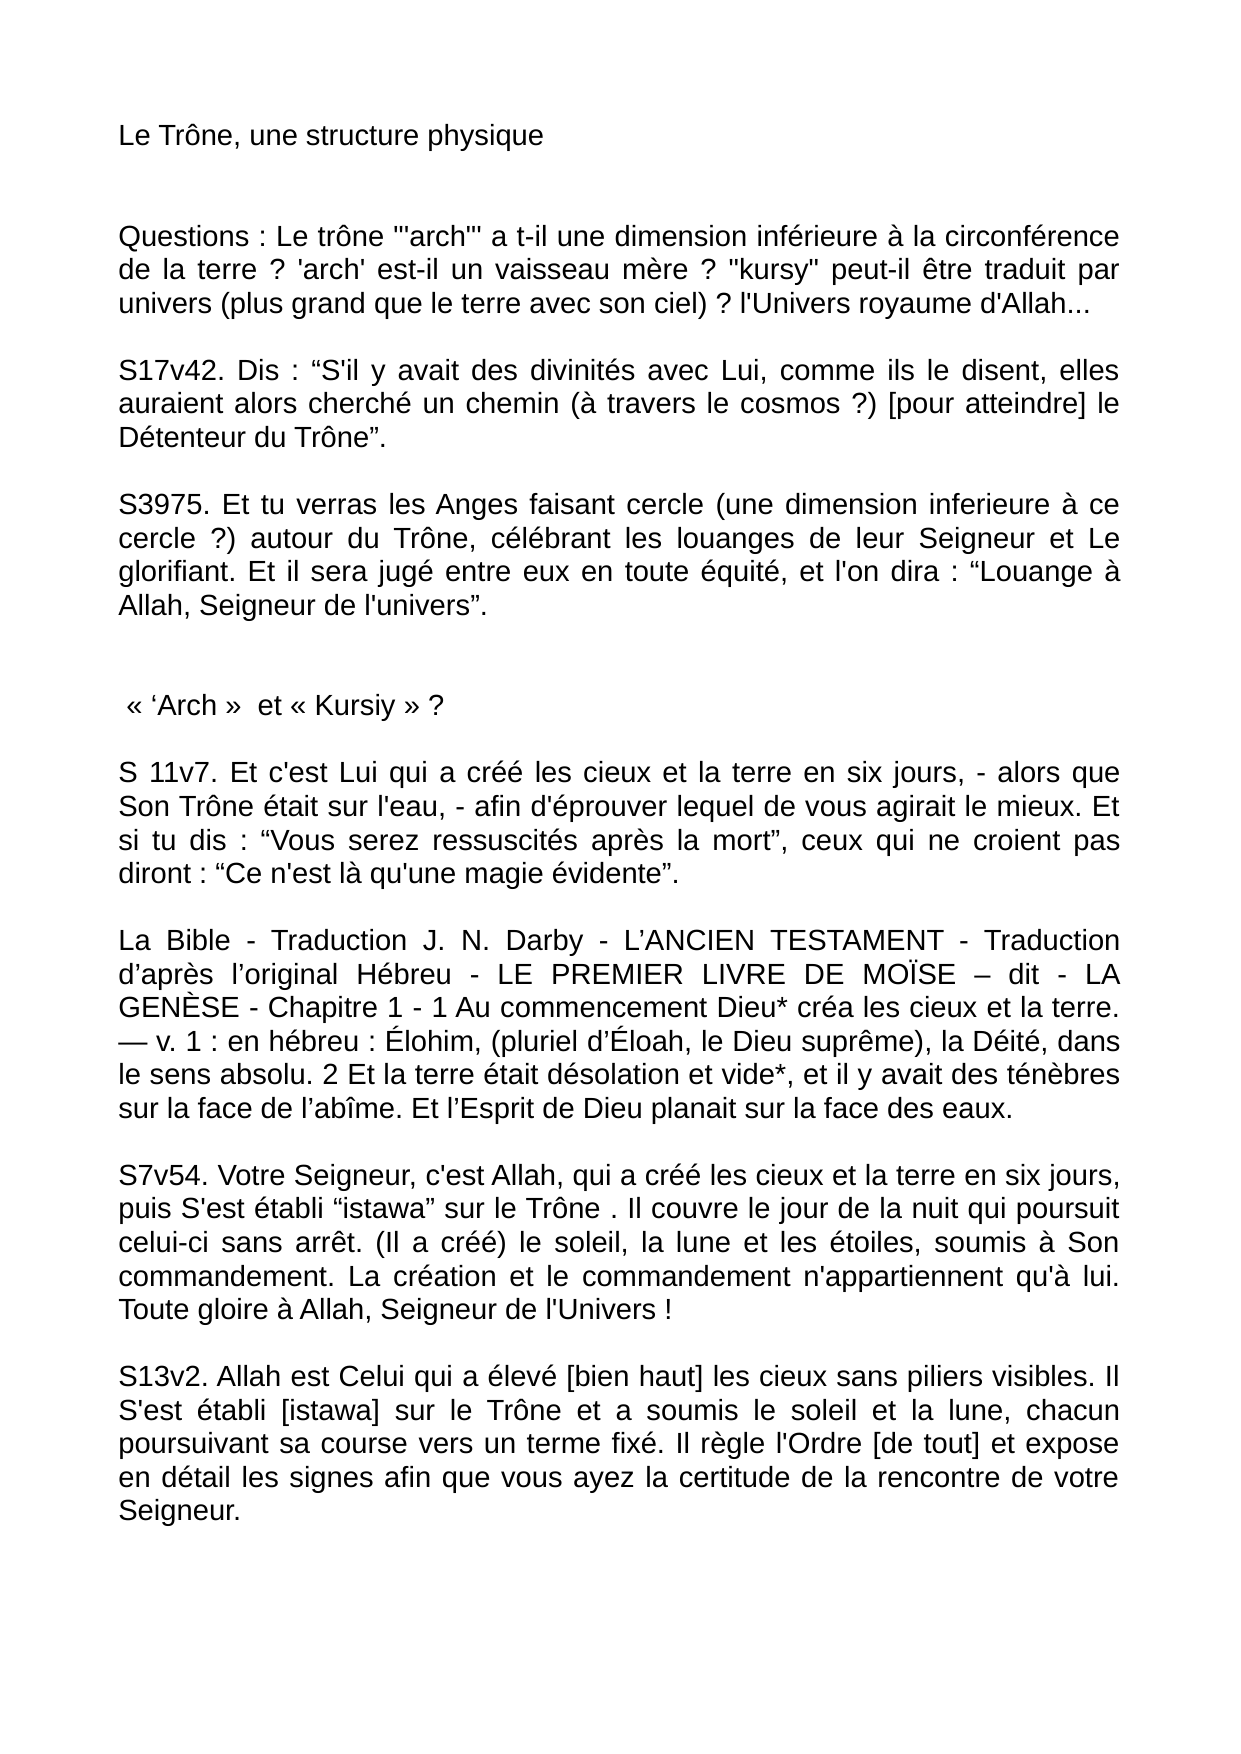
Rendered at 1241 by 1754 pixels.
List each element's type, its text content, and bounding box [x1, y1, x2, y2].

text « ‘Arch » et « Kursiy » ? [118, 688, 1122, 722]
text Questions : Le trône "'arch"' a t-il une dimension inférieure à la circonférence de la terre ? 'arch' est-il un vaisseau mère ? "kursy" peut-il être traduit par univers (plus grand que le terre avec son ciel) ? l'Univers royaume d'Allah... [118, 219, 1122, 319]
text S17v42. Dis : “S'il y avait des divinités avec Lui, comme ils le disent, elles auraient alors cherché un chemin (à travers le cosmos ?) [pour atteindre] le Détenteur du Trône”. [118, 353, 1122, 453]
text S7v54. Votre Seigneur, c'est Allah, qui a créé les cieux et la terre en six jours, puis S'est établi “istawa” sur le Trône . Il couvre le jour de la nuit qui poursuit celui-ci sans arrêt. (Il a créé) le soleil, la lune et les étoiles, soumis à Son commandement. La création et le commandement n'appartiennent qu'à lui. Toute gloire à Allah, Seigneur de l'Univers ! [118, 1158, 1122, 1326]
text Le Trône, une structure physique [118, 118, 1122, 152]
text S3975. Et tu verras les Anges faisant cercle (une dimension inferieure à ce cercle ?) autour du Trône, célébrant les louanges de leur Seigneur et Le glorifiant. Et il sera jugé entre eux en toute équité, et l'on dira : “Louange à Allah, Seigneur de l'univers”. [118, 487, 1122, 621]
text S 11v7. Et c'est Lui qui a créé les cieux et la terre en six jours, - alors que Son Trône était sur l'eau, - afin d'éprouver lequel de vous agirait le mieux. Et si tu dis : “Vous serez ressuscités après la mort”, ceux qui ne croient pas diront : “Ce n'est là qu'une magie évidente”. [118, 755, 1122, 889]
text La Bible - Traduction J. N. Darby - L’ANCIEN TESTAMENT - Traduction d’après l’original Hébreu - LE PREMIER LIVRE DE MOÏSE – dit - LA GENÈSE - Chapitre 1 - 1 Au commencement Dieu* créa les cieux et la terre. — v. 1 : en hébreu : Élohim, (pluriel d’Éloah, le Dieu suprême), la Déité, dans le sens absolu. 2 Et la terre était désolation et vide*, et il y avait des ténèbres sur la face de l’abîme. Et l’Esprit de Dieu planait sur la face des eaux. [118, 923, 1122, 1124]
text S13v2. Allah est Celui qui a élevé [bien haut] les cieux sans piliers visibles. Il S'est établi [istawa] sur le Trône et a soumis le soleil et la lune, chacun poursuivant sa course vers un terme fixé. Il règle l'Ordre [de tout] et expose en détail les signes afin que vous ayez la certitude de la rencontre de votre Seigneur. [118, 1359, 1122, 1527]
